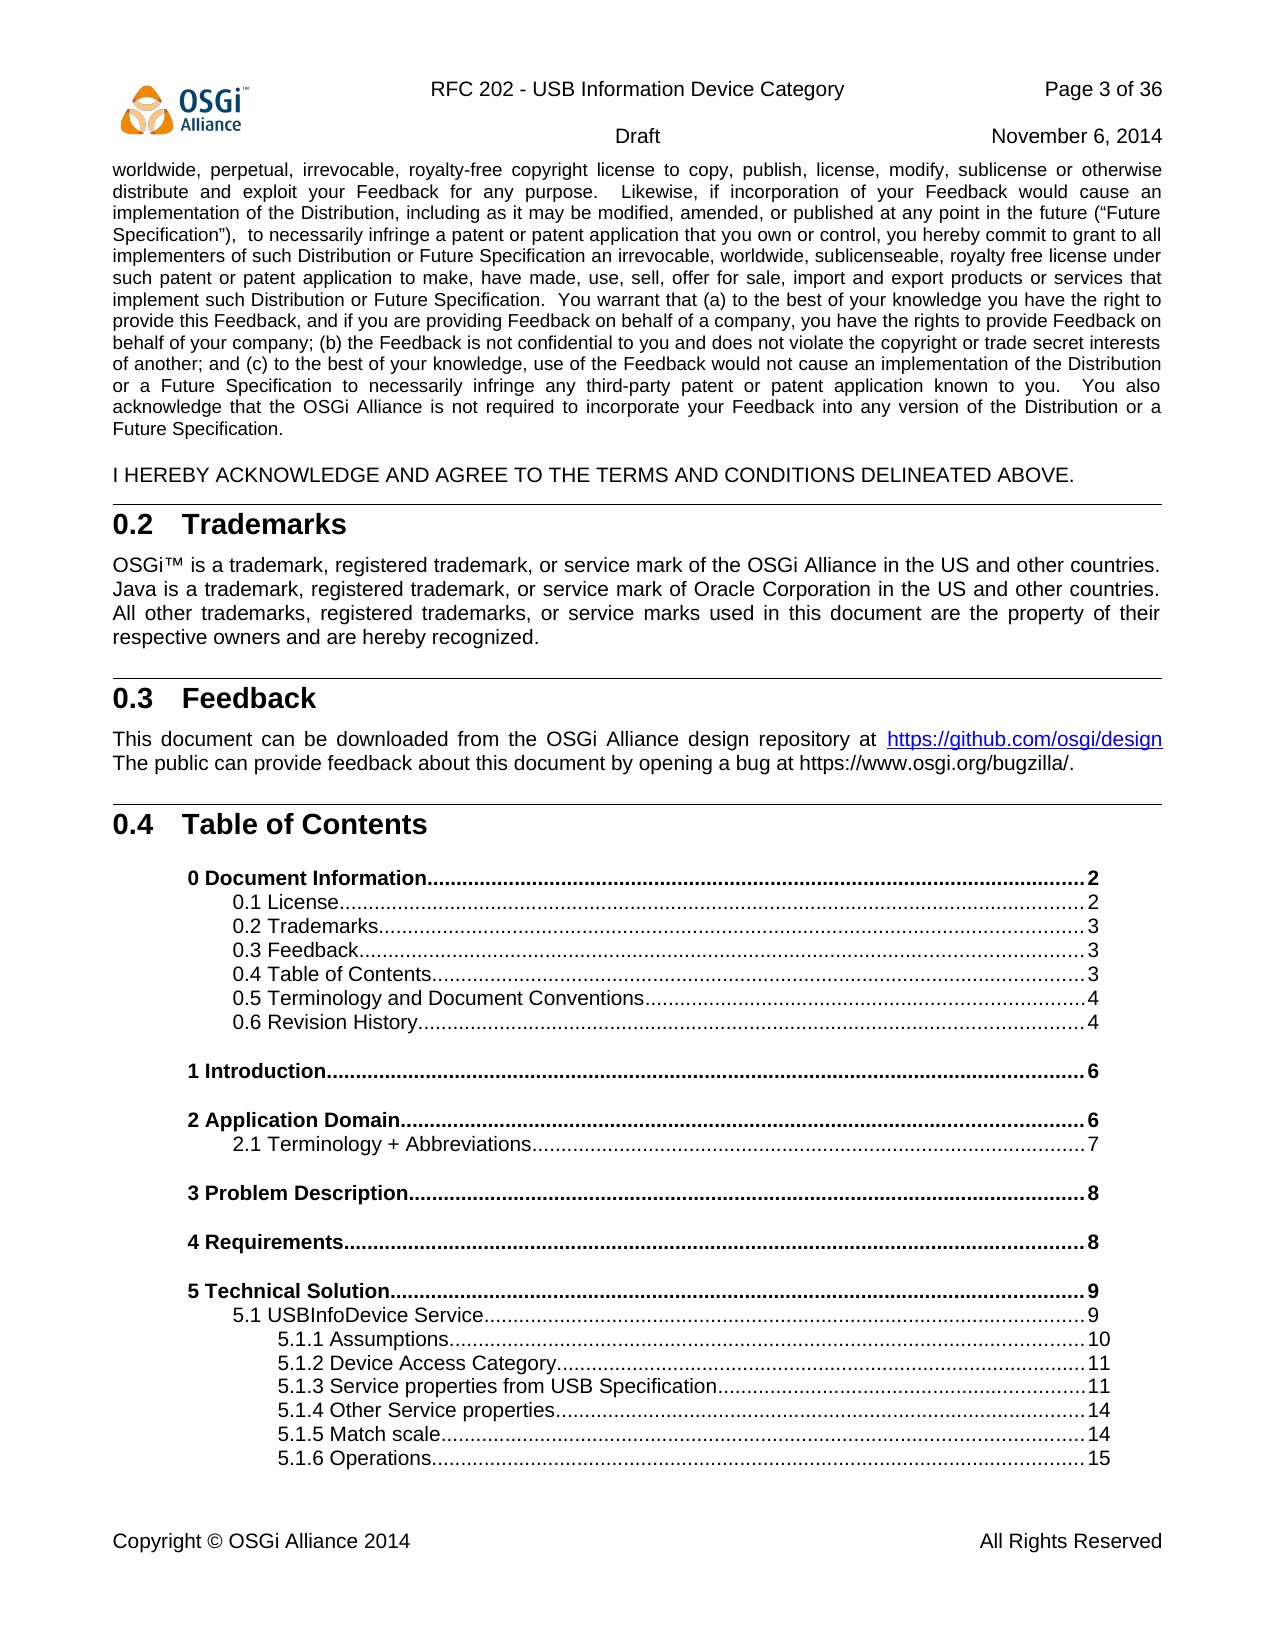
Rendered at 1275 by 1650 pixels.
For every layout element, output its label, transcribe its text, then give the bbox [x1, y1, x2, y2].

text 0 Document Information 2 [187, 866, 1162, 890]
text 2 Application Domain 6 [187, 1108, 1162, 1132]
text 0.2 Trademarks 3 [232, 914, 1162, 938]
text 2.1 Terminology + Abbreviations 7 [232, 1132, 1162, 1156]
text 0.6 Revision History 4 [232, 1010, 1162, 1034]
text 5.1.6 Operations 15 [277, 1446, 1162, 1470]
text 5.1.4 Other Service properties 14 [277, 1398, 1162, 1422]
text This document can be downloaded from the OSGi Alliance design repository at https://github.com/osgi/design The public can provide feedback about this document by opening a bug at https://www.osgi.org/bugzilla/. [112, 727, 1162, 775]
text 5.1.2 Device Access Category 11 [277, 1350, 1162, 1374]
text 5.1.1 Assumptions 10 [277, 1326, 1162, 1350]
text worldwide, perpetual, irrevocable, royalty-free copyright license to copy, publish, license, modify, sublicense or otherwise distribute and exploit your Feedback for any purpose. Likewise, if incorporation of your Feedback would cause an implementation of the Distribution, including as it may be modified, amended, or published at any point in the future (“Future Specification”), to necessarily infringe a patent or patent application that you own or control, you hereby commit to grant to all implementers of such Distribution or Future Specification an irrevocable, worldwide, sublicenseable, royalty free license under such patent or patent application to make, have made, use, sell, offer for sale, import and export products or services that implement such Distribution or Future Specification. You warrant that (a) to the best of your knowledge you have the right to provide this Feedback, and if you are providing Feedback on behalf of a company, you have the rights to provide Feedback on behalf of your company; (b) the Feedback is not confidential to you and does not violate the copyright or trade secret interests of another; and (c) to the best of your knowledge, use of the Feedback would not cause an implementation of the Distribution or a Future Specification to necessarily infringe any third-party patent or patent application known to you. You also acknowledge that the OSGi Alliance is not required to incorporate your Feedback into any version of the Distribution or a Future Specification. [112, 159, 1162, 439]
text 5.1.5 Match scale 14 [277, 1422, 1162, 1446]
text 5 Technical Solution 9 [187, 1278, 1162, 1302]
text 0.3 Feedback 3 [232, 938, 1162, 962]
text 0.4 Table of Contents 3 [232, 962, 1162, 986]
text 3 Problem Description 8 [187, 1181, 1162, 1204]
text 4 Requirements 8 [187, 1229, 1162, 1253]
subtitle Trademarks [112, 505, 1162, 541]
text 5.1.3 Service properties from USB Specification 11 [277, 1374, 1162, 1398]
text 1 Introduction 6 [187, 1059, 1162, 1083]
text 0.5 Terminology and Document Conventions 4 [232, 986, 1162, 1010]
subtitle Table of Contents [112, 805, 1162, 841]
text OSGi™ is a trademark, registered trademark, or service mark of the OSGi Alliance in the US and other countries. Java is a trademark, registered trademark, or service mark of Oracle Corporation in the US and other countries. All other trademarks, registered trademarks, or service marks used in this document are the property of their respective owners and are hereby recognized. [112, 553, 1162, 649]
text 5.1 USBInfoDevice Service 9 [232, 1302, 1162, 1326]
text I HEREBY ACKNOWLEDGE AND AGREE TO THE TERMS AND CONDITIONS DELINEATED ABOVE. [112, 463, 1162, 487]
subtitle Feedback [112, 679, 1162, 715]
picture [113, 78, 257, 142]
text 0.1 License 2 [232, 890, 1162, 914]
